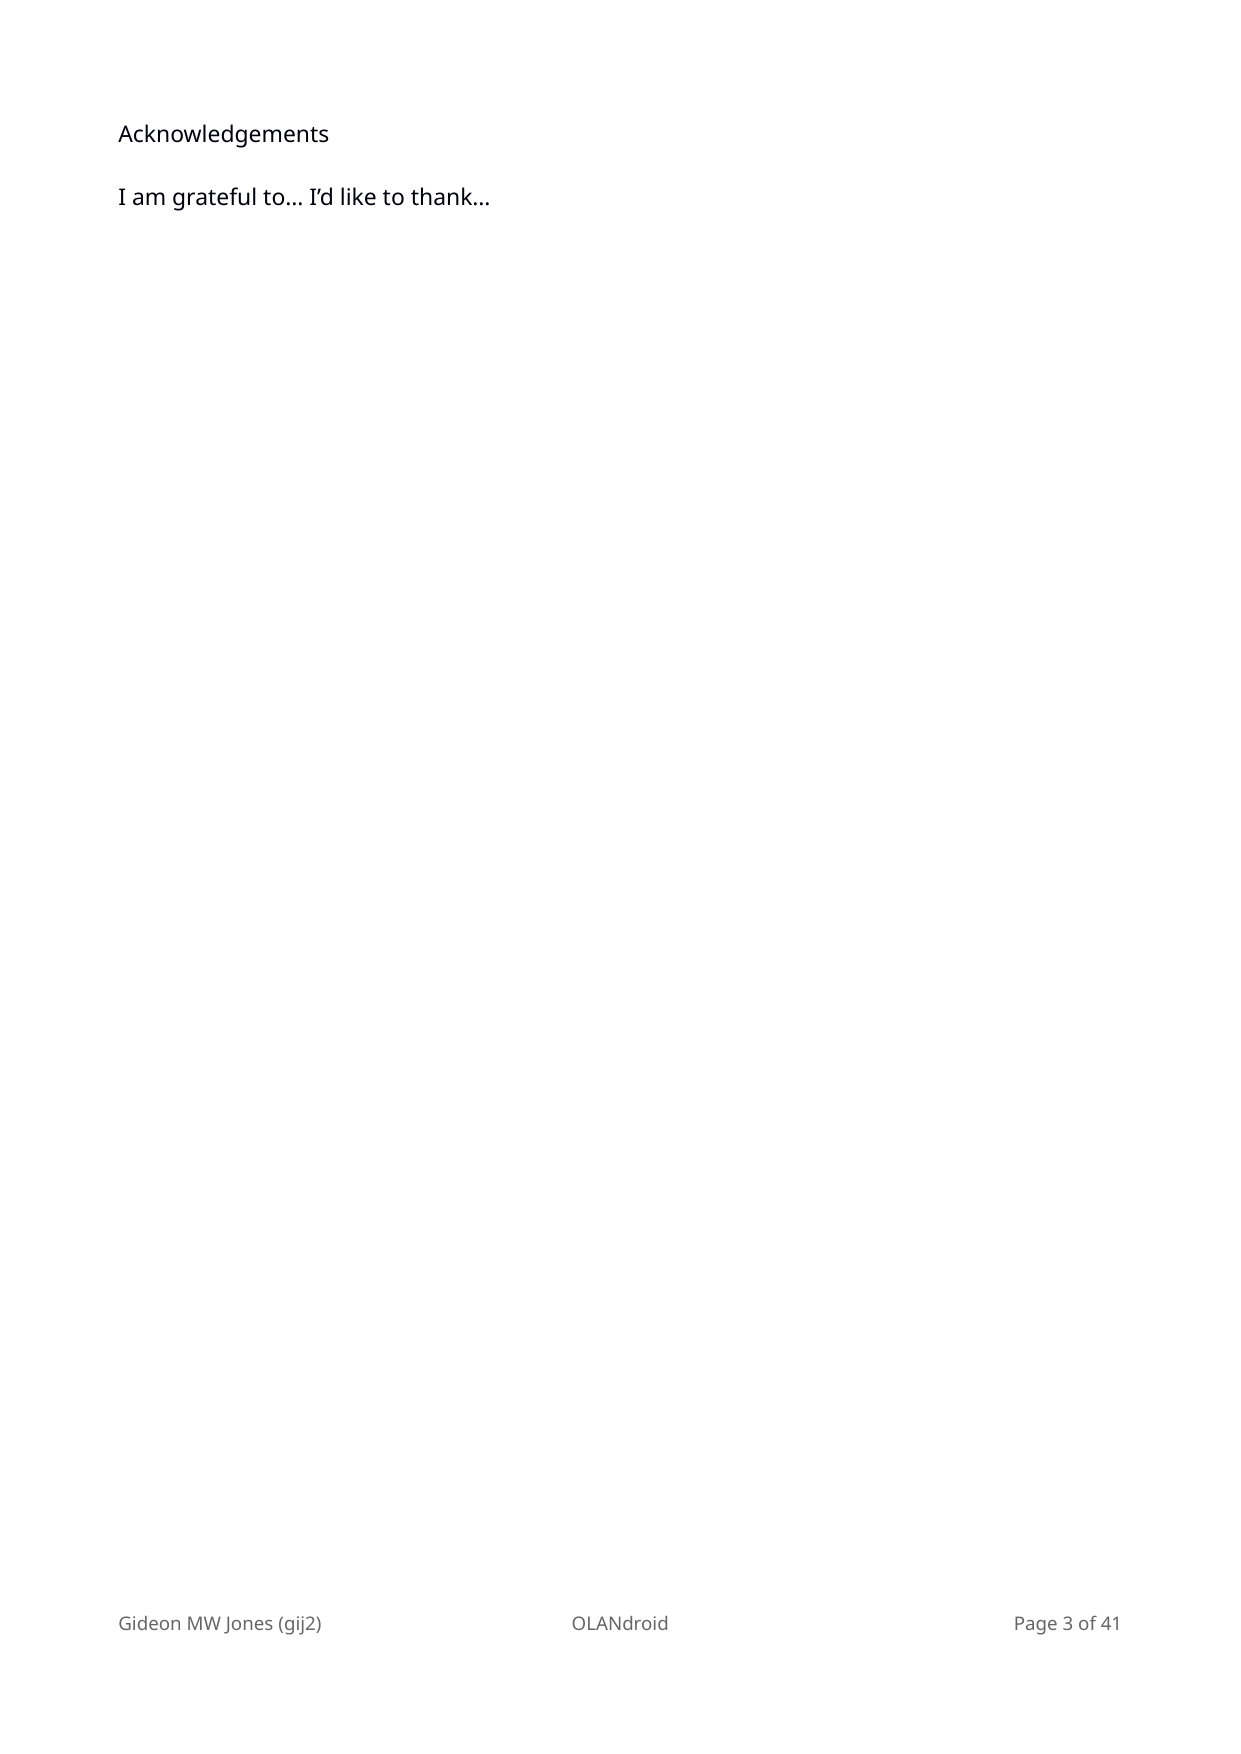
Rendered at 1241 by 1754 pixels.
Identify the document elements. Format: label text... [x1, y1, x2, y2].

text Acknowledgements [118, 118, 1122, 149]
text I am grateful to… I’d like to thank… [118, 181, 1122, 212]
